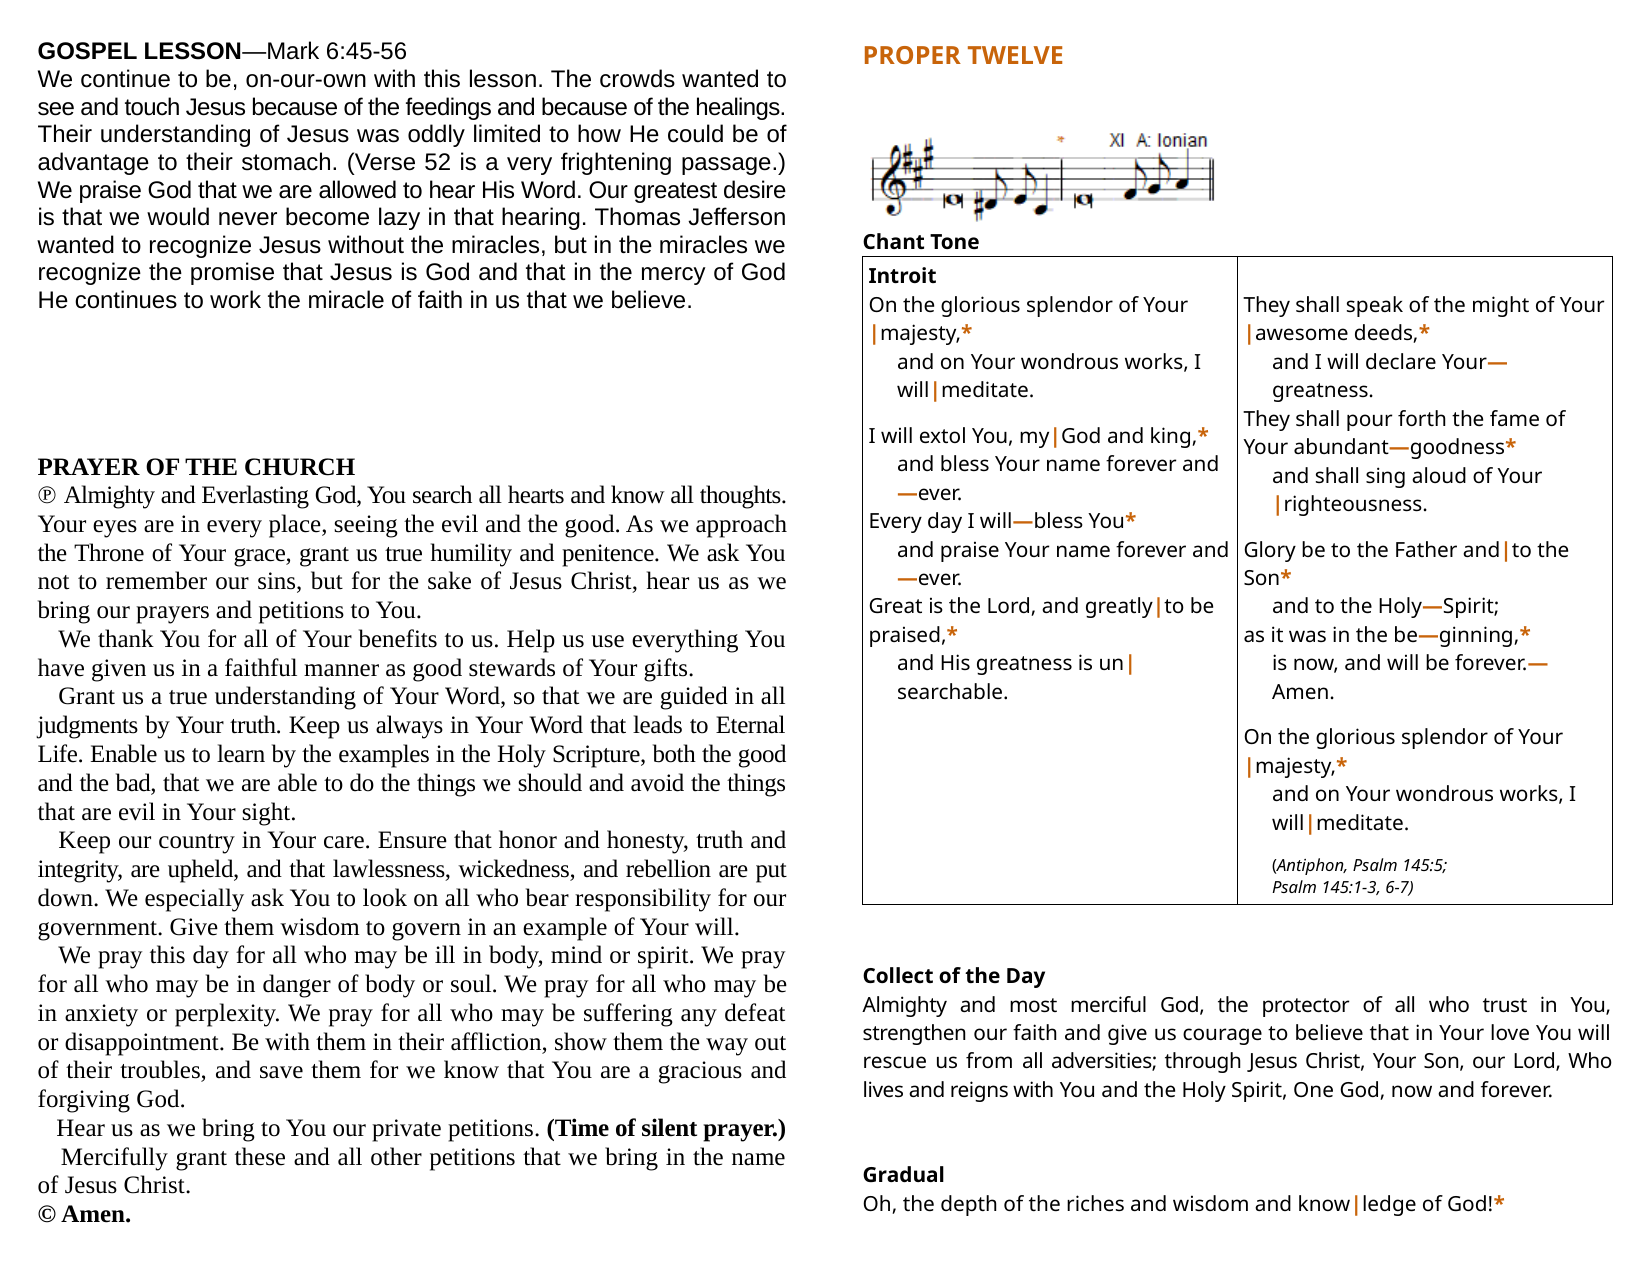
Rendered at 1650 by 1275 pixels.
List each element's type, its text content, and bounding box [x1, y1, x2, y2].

text We continue to be, on-our-own with this lesson. The crowds wanted to see and touch Jesus because of the feedings and because of the healings. Their understanding of Jesus was oddly limited to how He could be of advantage to their stomach. (Verse 52 is a very frightening passage.) We praise God that we are allowed to hear His Word. Our greatest desire is that we would never become lazy in that hearing. Thomas Jefferson wanted to recognize Jesus without the miracles, but in the miracles we recognize the promise that Jesus is God and that in the mercy of God He continues to work the miracle of faith in us that we believe. [37, 65, 787, 313]
text GOSPEL LESSON—Mark 6:45-56 [37, 37, 787, 65]
table_header They shall speak of the might of Your |awesome deeds,* and I will declare Your—greatness. They shall pour forth the fame of Your abundant—goodness* and shall sing aloud of Your |righteousness. Glory be to the Father and|to the Son* and to the Holy—Spirit; as it was in the be—ginning,* is now, and will be forever.—Amen. On the glorious splendor of Your |majesty,* and on Your wondrous works, I will|meditate. (Antiphon, Psalm 145:5; Psalm 145:1-3, 6-7) [1238, 257, 1612, 904]
text Oh, the depth of the riches and wisdom and know|ledge of God!* [862, 1189, 1612, 1217]
text Almighty and most merciful God, the protector of all who trust in You, strengthen our faith and give us courage to believe that in Your love You will rescue us from all adversities; through Jesus Christ, Your Son, our Lord, Who lives and reigns with You and the Holy Spirit, One God, now and forever. [862, 990, 1612, 1103]
text ℗ Almighty and Everlasting God, You search all hearts and know all thoughts. Your eyes are in every place, seeing the evil and the good. As we approach the Throne of Your grace, grant us true humility and penitence. We ask You not to remember our sins, but for the sake of Jesus Christ, hear us as we bring our prayers and petitions to You. [37, 480, 787, 624]
table_header Introit On the glorious splendor of Your |majesty,* and on Your wondrous works, I will|meditate. I will extol You, my|God and king,* and bless Your name forever and —ever. Every day I will—bless You* and praise Your name forever and —ever. Great is the Lord, and greatly|to be praised,* and His greatness is un|searchable. [863, 257, 1237, 904]
text Collect of the Day [862, 961, 1612, 990]
text PROPER TWELVE [862, 37, 1612, 72]
text © Amen. [37, 1199, 787, 1228]
text PRAYER OF THE CHURCH [37, 452, 787, 480]
text Grant us a true understanding of Your Word, so that we are guided in all judgments by Your truth. Keep us always in Your Word that leads to Eternal Life. Enable us to learn by the examples in the Holy Scripture, both the good and the bad, that we are able to do the things we should and avoid the things that are evil in Your sight. [37, 682, 787, 825]
picture [868, 126, 1223, 228]
text Gradual [862, 1160, 1612, 1189]
text Chant Tone [862, 100, 1612, 256]
text We thank You for all of Your benefits to us. Help us use everything You have given us in a faithful manner as good stewards of Your gifts. [37, 624, 787, 682]
text Keep our country in Your care. Ensure that honor and honesty, truth and integrity, are upheld, and that lawlessness, wickedness, and rebellion are put down. We especially ask You to look on all who bear responsibility for our government. Give them wisdom to govern in an example of Your will. [37, 825, 787, 940]
text Mercifully grant these and all other petitions that we bring in the name of Jesus Christ. [37, 1142, 787, 1199]
text We pray this day for all who may be ill in body, mind or spirit. We pray for all who may be in danger of body or soul. We pray for all who may be in anxiety or perplexity. We pray for all who may be suffering any defeat or disappointment. Be with them in their affliction, show them the way out of their troubles, and save them for we know that You are a gracious and forgiving God. [37, 940, 787, 1113]
text Hear us as we bring to You our private petitions. (Time of silent prayer.) [37, 1113, 787, 1142]
